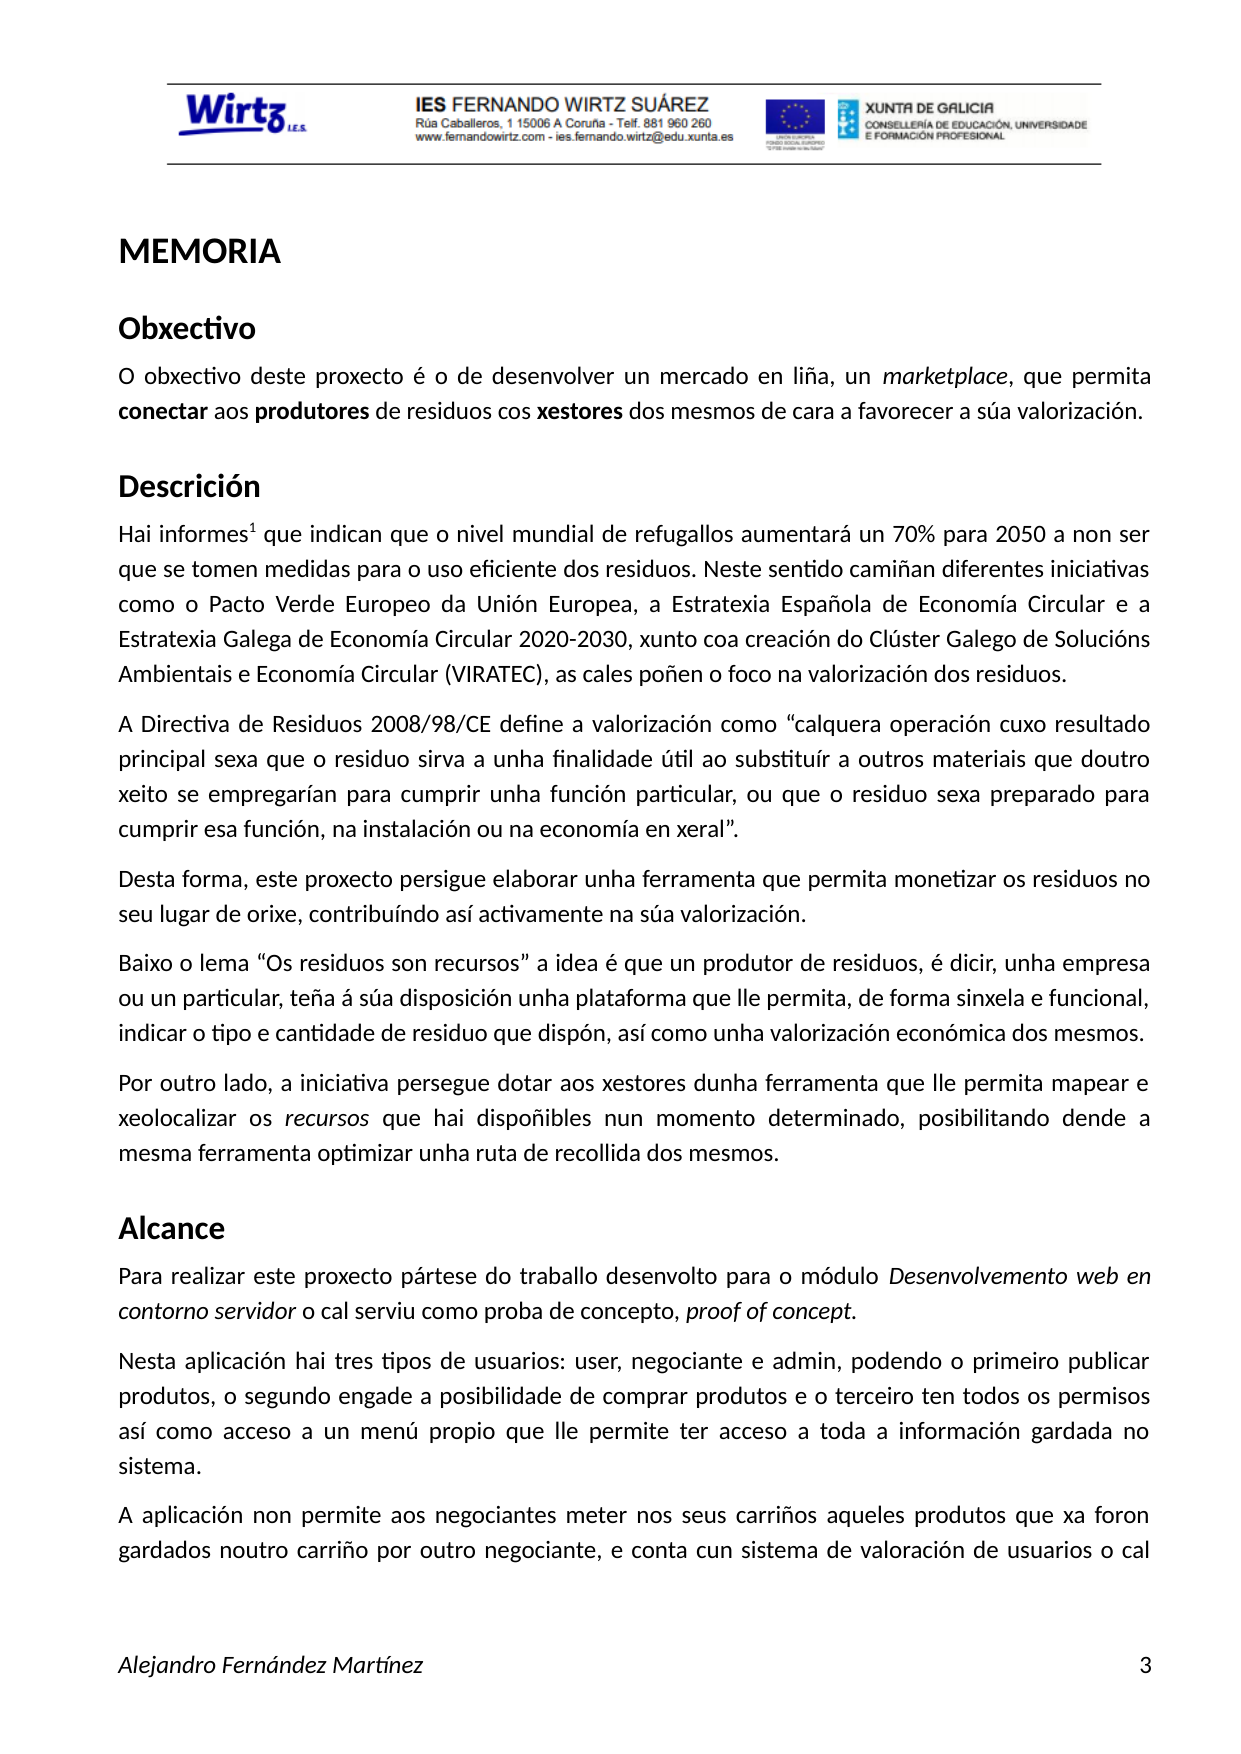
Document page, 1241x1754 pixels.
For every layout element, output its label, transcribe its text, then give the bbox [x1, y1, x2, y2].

text O obxectivo deste proxecto é o de desenvolver un mercado en liña, un marketplace, que permita conectar aos produtores de residuos cos xestores dos mesmos de cara a favorecer a súa valorización. [118, 360, 1152, 425]
text A aplicación non permite aos negociantes meter nos seus carriños aqueles produtos que xa foron gardados noutro carriño por outro negociante, e conta cun sistema de valoración de usuarios o cal [118, 1500, 1152, 1565]
subtitle MEMORIA [118, 227, 1152, 273]
text Para realizar este proxecto pártese do traballo desenvolto para o módulo Desenvolvemento web en contorno servidor o cal serviu como proba de concepto, proof of concept. [118, 1261, 1152, 1326]
picture [158, 73, 1112, 173]
subtitle Descrición [118, 465, 1152, 506]
subtitle Alcance [118, 1207, 1152, 1248]
text Por outro lado, a iniciativa persegue dotar aos xestores dunha ferramenta que lle permita mapear e xeolocalizar os recursos que hai dispoñibles nun momento determinado, posibilitando dende a mesma ferramenta optimizar unha ruta de recollida dos mesmos. [118, 1067, 1152, 1167]
subtitle Obxectivo [118, 307, 1152, 347]
text Nesta aplicación hai tres tipos de usuarios: user, negociante e admin, podendo o primeiro publicar produtos, o segundo engade a posibilidade de comprar produtos e o terceiro ten todos os permisos así como acceso a un menú propio que lle permite ter acceso a toda a información gardada no sistema. [118, 1345, 1152, 1481]
text Baixo o lema “Os residuos son recursos” a idea é que un produtor de residuos, é dicir, unha empresa ou un particular, teña á súa disposición unha plataforma que lle permita, de forma sinxela e funcional, indicar o tipo e cantidade de residuo que dispón, así como unha valorización económica dos mesmos. [118, 947, 1152, 1048]
text Desta forma, este proxecto persigue elaborar unha ferramenta que permita monetizar os residuos no seu lugar de orixe, contribuíndo así activamente na súa valorización. [118, 863, 1152, 928]
text Hai informes1 que indican que o nivel mundial de refugallos aumentará un 70% para 2050 a non ser que se tomen medidas para o uso eficiente dos residuos. Neste sentido camiñan diferentes iniciativas como o Pacto Verde Europeo da Unión Europea, a Estratexia Española de Economía Circular e a Estratexia Galega de Economía Circular 2020-2030, xunto coa creación do Clúster Galego de Solucións Ambientais e Economía Circular (VIRATEC), as cales poñen o foco na valorización dos residuos. [118, 518, 1152, 689]
text A Directiva de Residuos 2008/98/CE define a valorización como “calquera operación cuxo resultado principal sexa que o residuo sirva a unha finalidade útil ao substituír a outros materiais que doutro xeito se empregarían para cumprir unha función particular, ou que o residuo sexa preparado para cumprir esa función, na instalación ou na economía en xeral”. [118, 708, 1152, 844]
